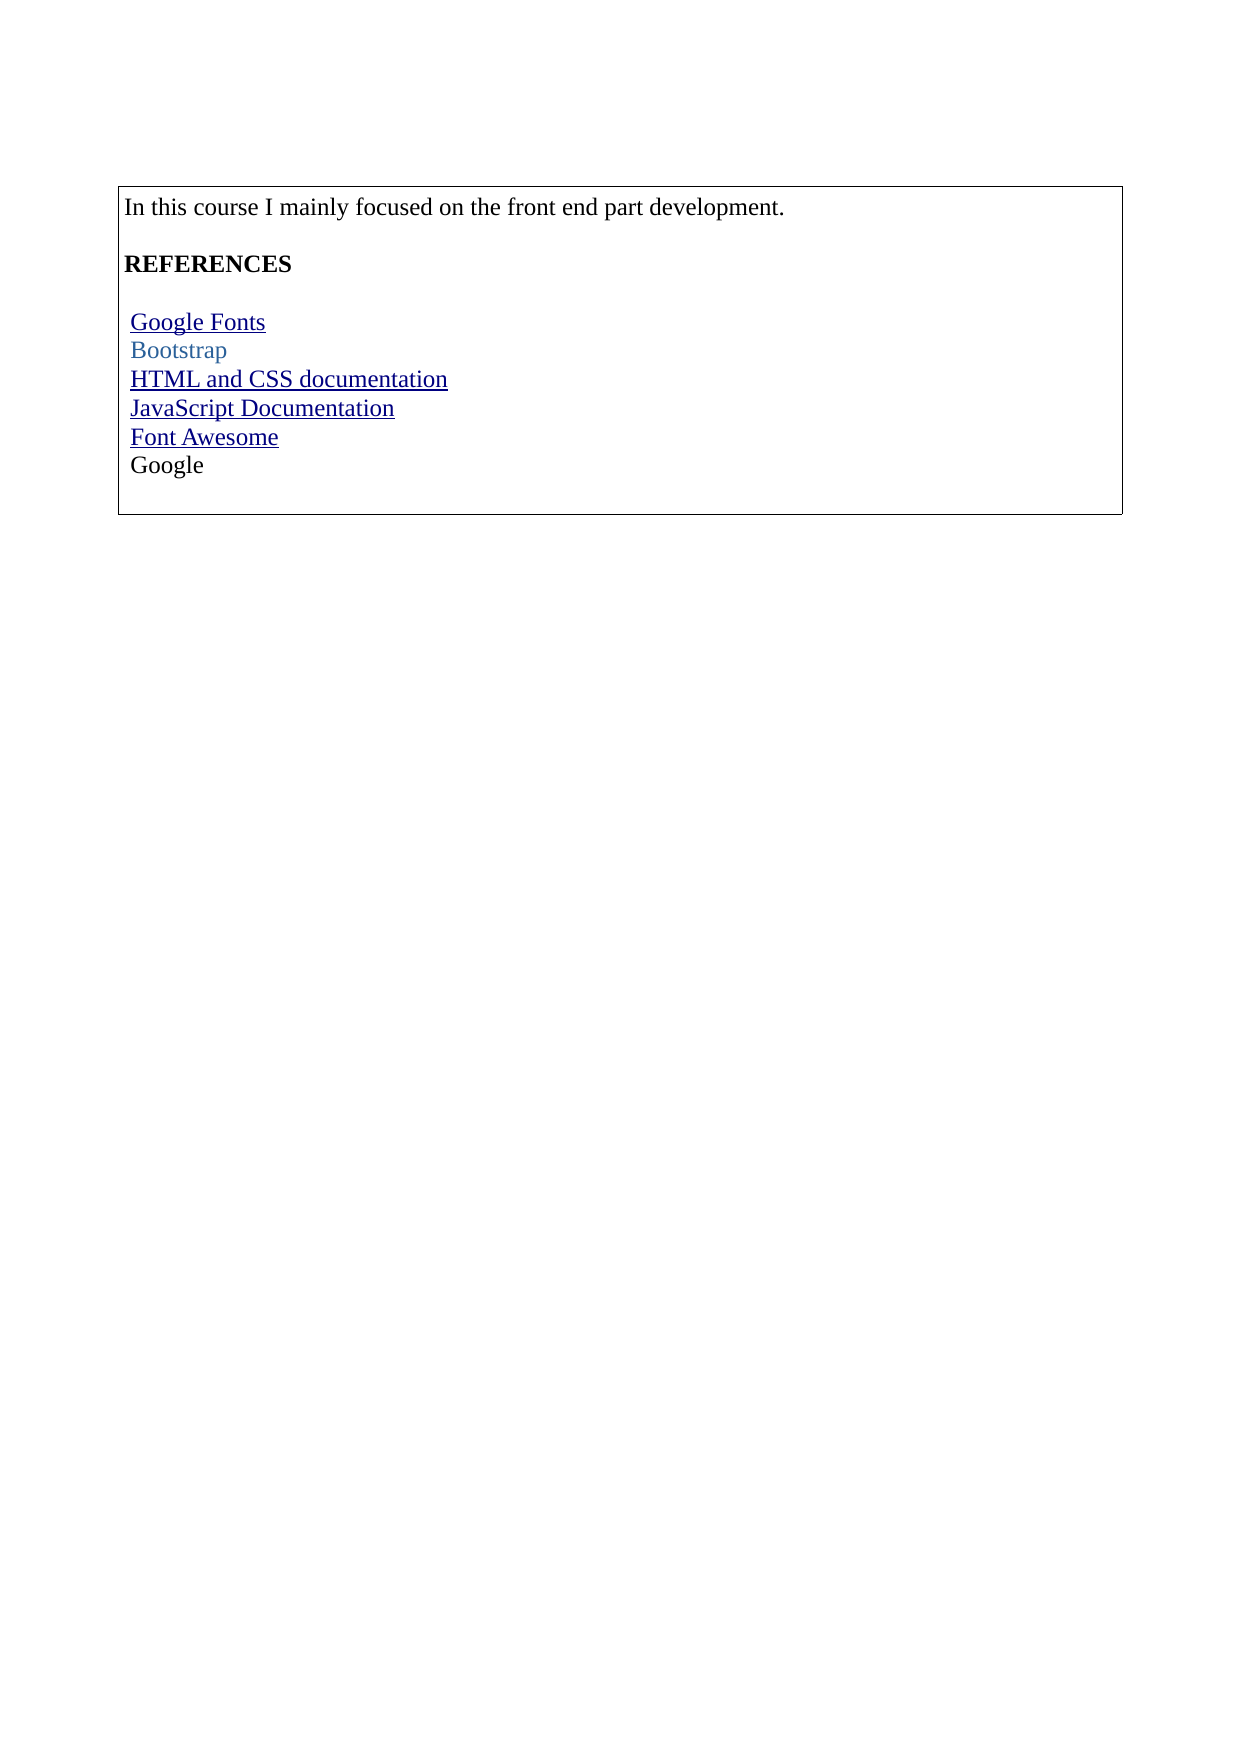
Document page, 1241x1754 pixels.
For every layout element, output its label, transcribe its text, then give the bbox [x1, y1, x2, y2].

table_header In this course I mainly focused on the front end part development. REFERENCES Google Fonts Bootstrap HTML and CSS documentation JavaScript Documentation Font Awesome Google [119, 187, 1122, 514]
